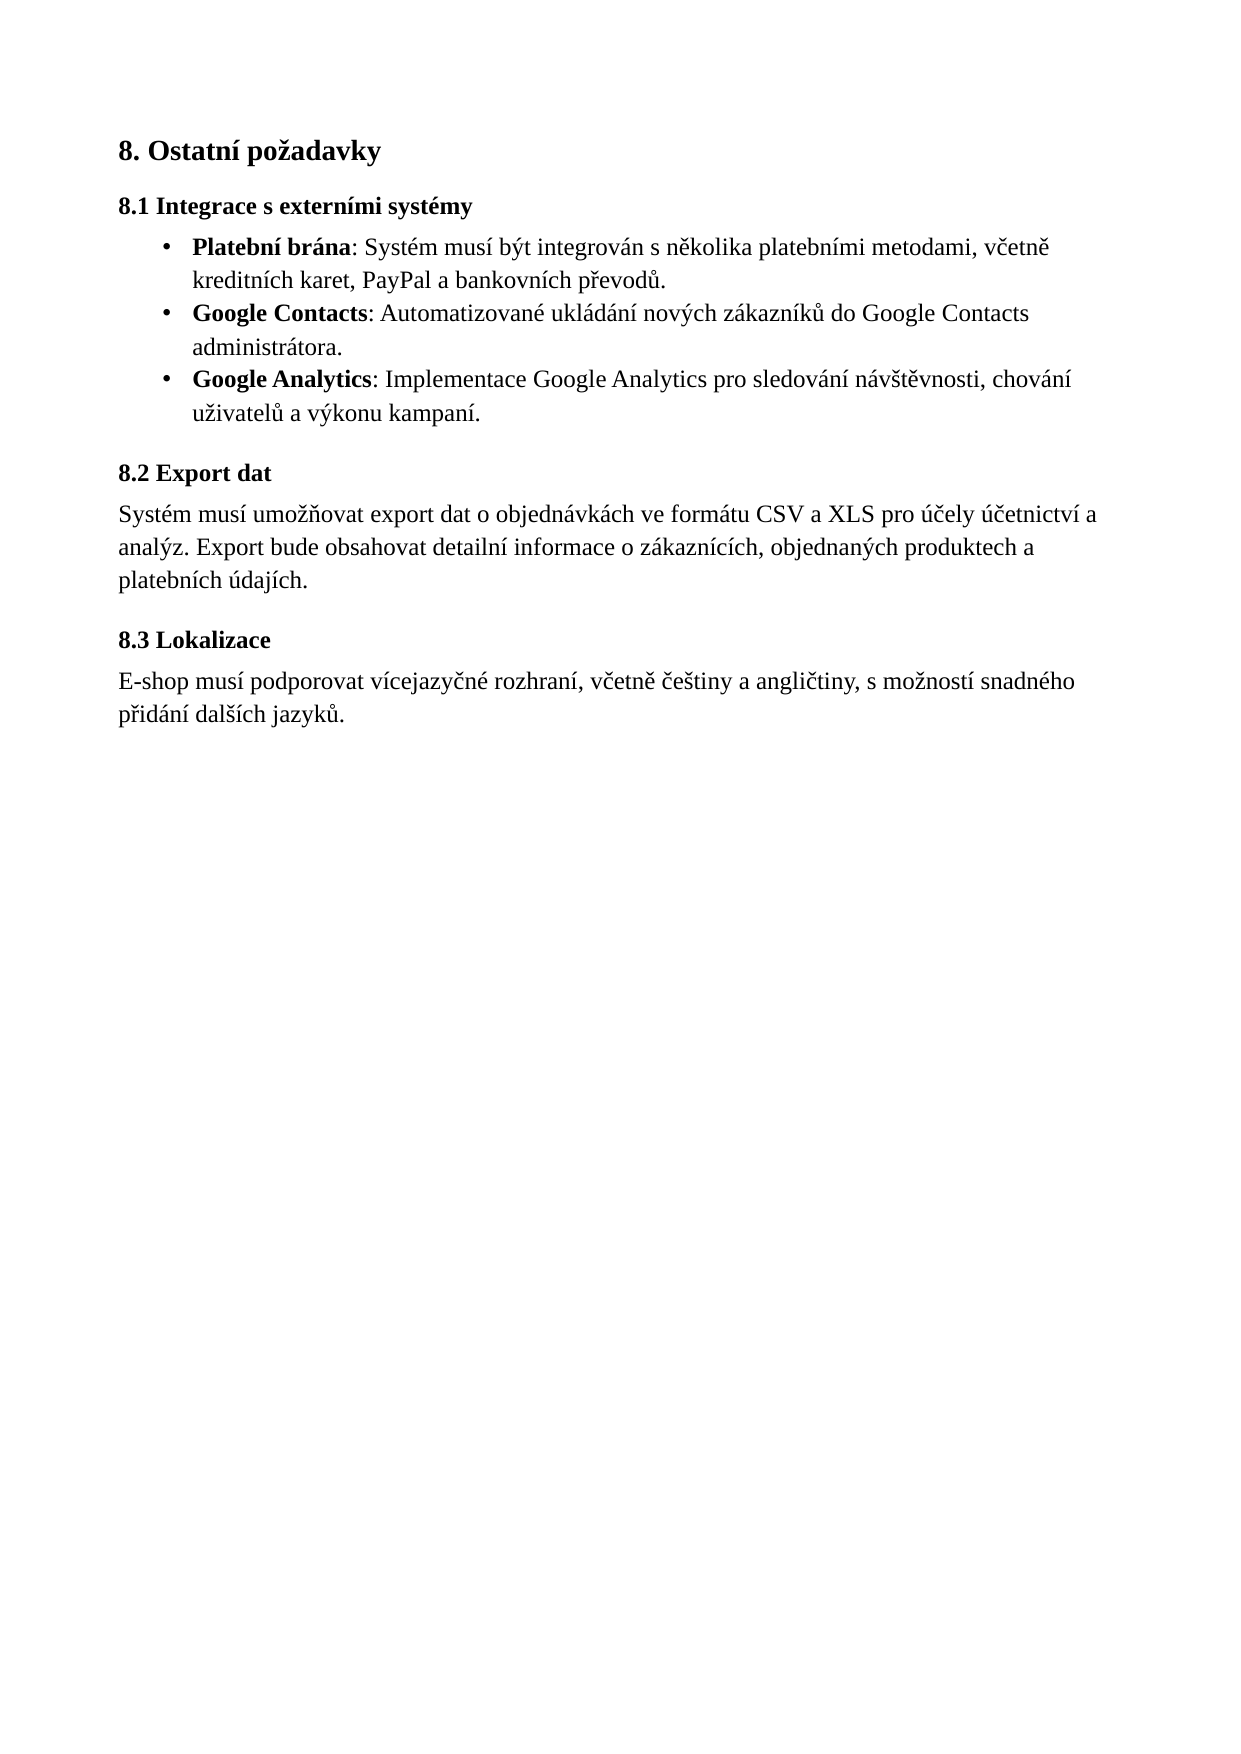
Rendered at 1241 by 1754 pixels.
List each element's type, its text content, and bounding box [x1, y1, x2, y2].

subtitle 8.2 Export dat [118, 458, 1122, 486]
list Google Contacts: Automatizované ukládání nových zákazníků do Google Contacts administrátora. [162, 298, 1122, 360]
text E-shop musí podporovat vícejazyčné rozhraní, včetně češtiny a angličtiny, s možností snadného přidání dalších jazyků. [118, 666, 1122, 728]
subtitle 8.3 Lokalizace [118, 625, 1122, 654]
list Platební brána: Systém musí být integrován s několika platebními metodami, včetně kreditních karet, PayPal a bankovních převodů. [162, 232, 1122, 294]
subtitle 8. Ostatní požadavky [118, 133, 1122, 166]
text Systém musí umožňovat export dat o objednávkách ve formátu CSV a XLS pro účely účetnictví a analýz. Export bude obsahovat detailní informace o zákaznících, objednaných produktech a platebních údajích. [118, 499, 1122, 594]
subtitle 8.1 Integrace s externími systémy [118, 191, 1122, 220]
list Google Analytics: Implementace Google Analytics pro sledování návštěvnosti, chování uživatelů a výkonu kampaní. [162, 364, 1122, 426]
